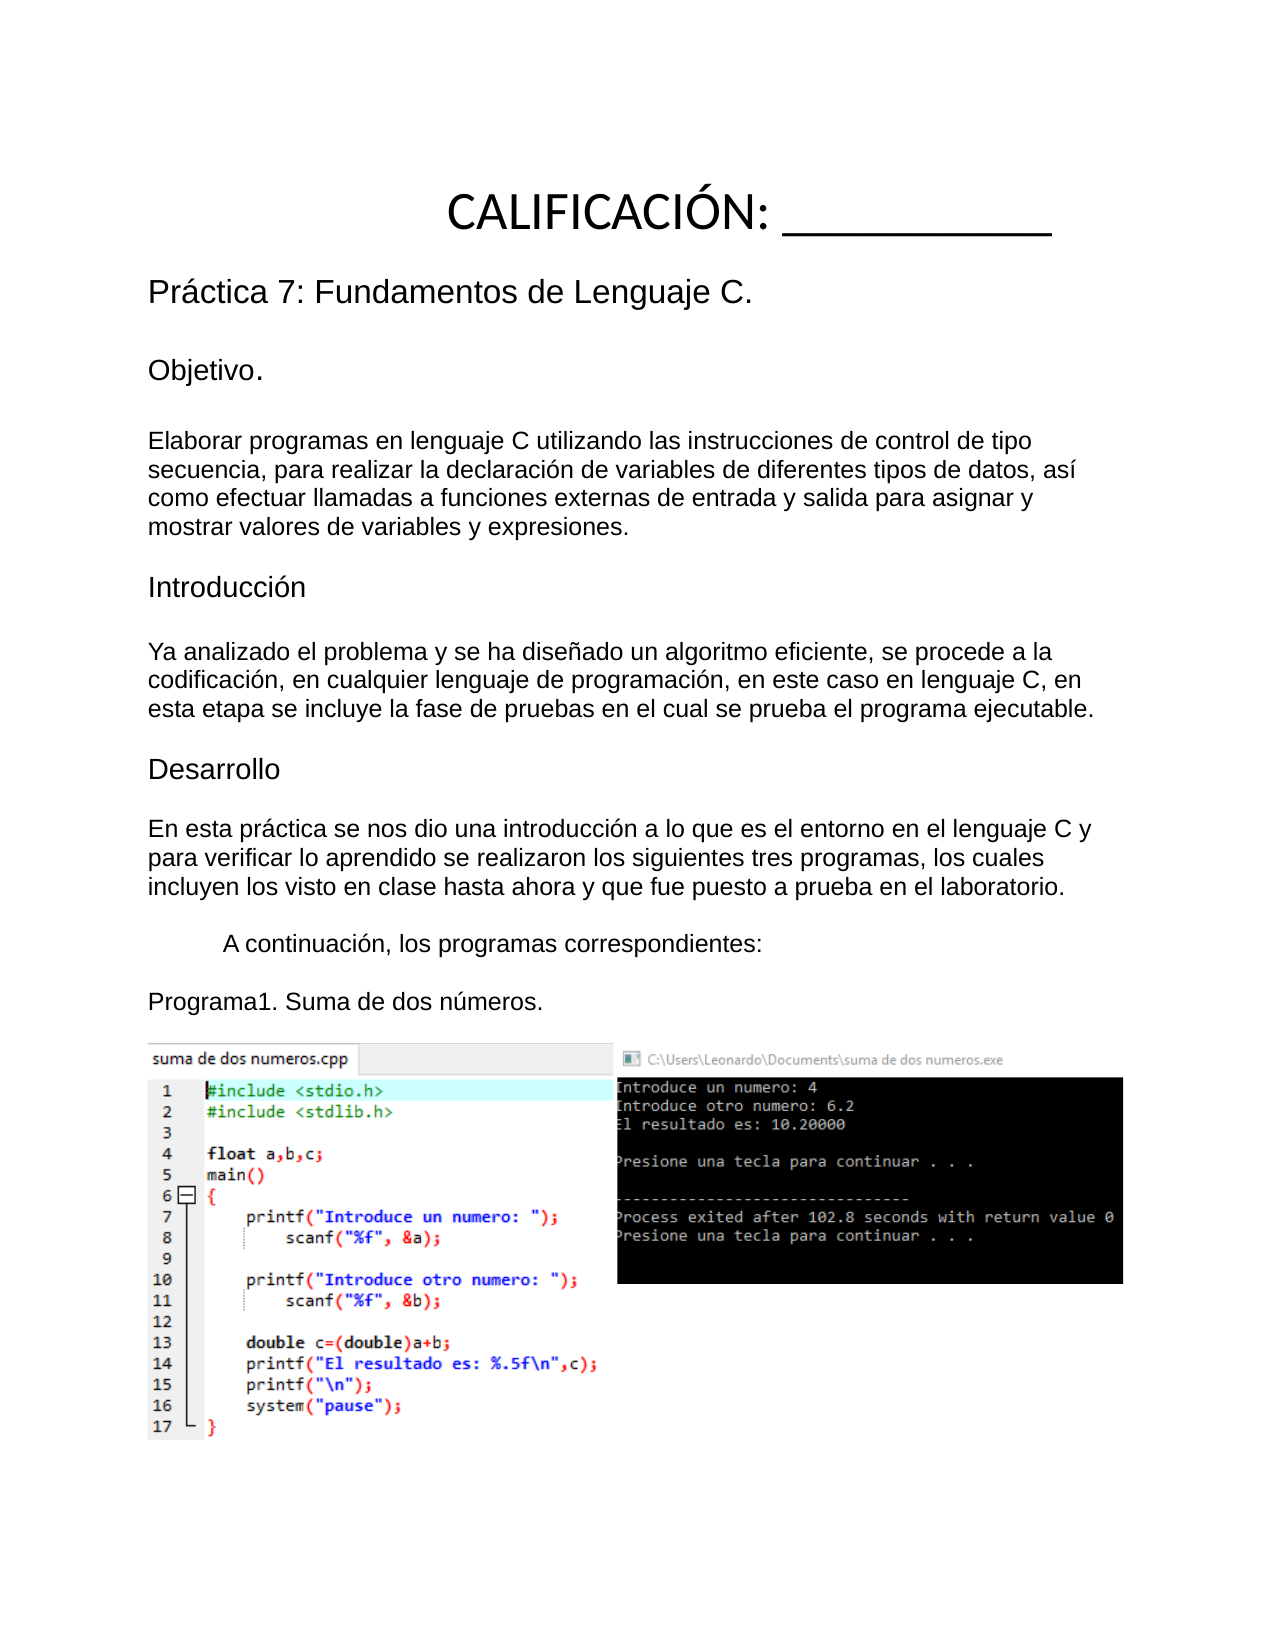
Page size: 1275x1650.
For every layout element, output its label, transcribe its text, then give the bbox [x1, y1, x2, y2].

text Desarrollo [148, 752, 1122, 785]
text Ya analizado el problema y se ha diseñado un algoritmo eficiente, se procede a la codificación, en cualquier lenguaje de programación, en este caso en lenguaje C, en esta etapa se incluye la fase de pruebas en el cual se prueba el programa ejecutable. [148, 637, 1122, 723]
text Programa1. Suma de dos números. [148, 986, 1122, 1015]
text Introducción [148, 569, 1122, 603]
text Práctica 7: Fundamentos de Lenguaje C. [148, 272, 1122, 311]
text Elaborar programas en lenguaje C utilizando las instrucciones de control de tipo secuencia, para realizar la declaración de variables de diferentes tipos de datos, así como efectuar llamadas a funciones externas de entrada y salida para asignar y mostrar valores de variables y expresiones. [148, 426, 1122, 569]
text En esta práctica se nos dio una introducción a lo que es el entorno en el lenguaje C y para verificar lo aprendido se realizaron los siguientes tres programas, los cuales incluyen los visto en clase hasta ahora y que fue puesto a prueba en el laboratorio. [148, 814, 1122, 900]
text A continuación, los programas correspondientes: [148, 929, 1122, 958]
text CALIFICACIÓN: __________ [148, 177, 1122, 243]
text Objetivo. [148, 349, 1122, 387]
